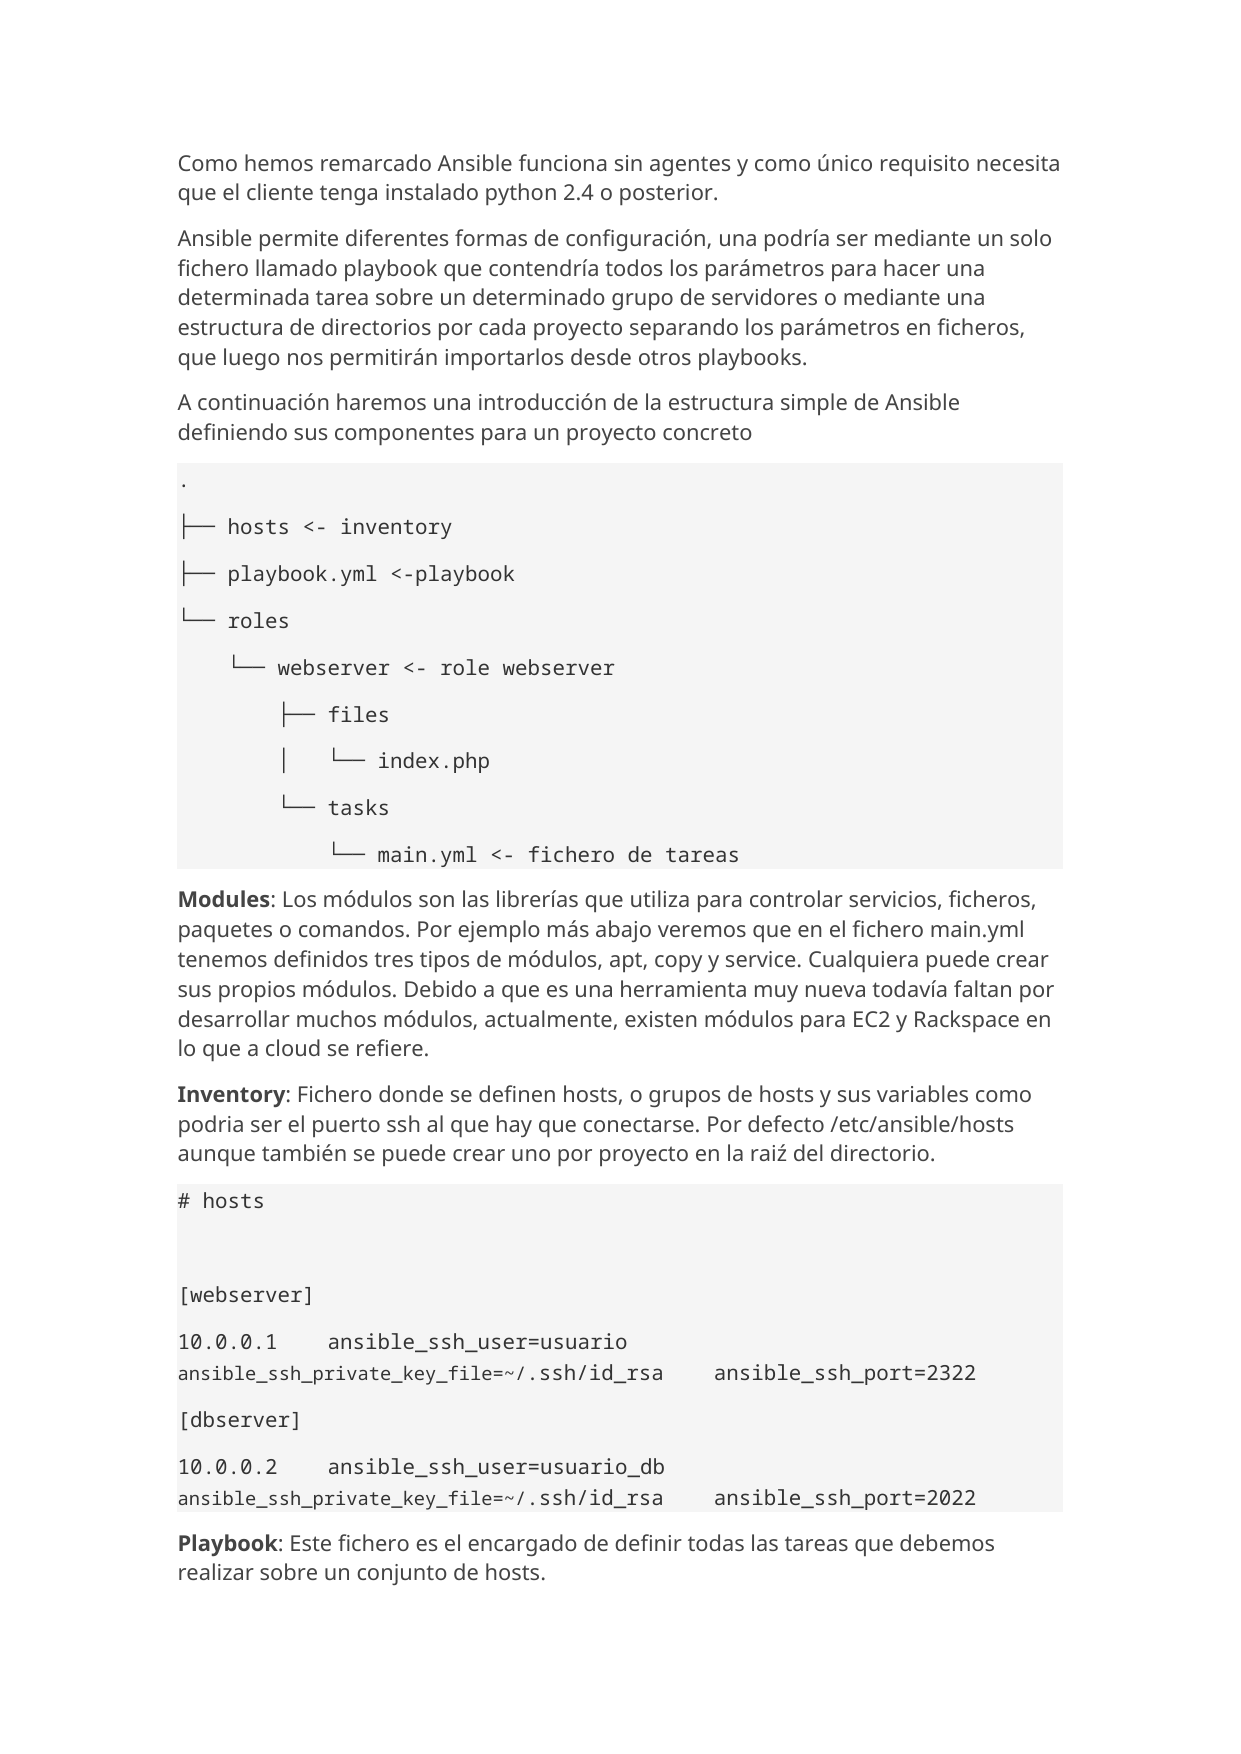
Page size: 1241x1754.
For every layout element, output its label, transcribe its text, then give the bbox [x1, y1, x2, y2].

text ├── playbook.yml <-playbook [177, 556, 1063, 588]
text └── main.yml <- fichero de tareas [177, 838, 1063, 869]
text Playbook: Este fichero es el encargado de definir todas las tareas que debemos realizar sobre un conjunto de hosts. [177, 1528, 1063, 1587]
text │ └── index.php [177, 744, 1063, 775]
text # hosts [177, 1184, 1063, 1215]
text └── webserver <- role webserver [177, 650, 1063, 681]
text Modules: Los módulos son las librerías que utiliza para controlar servicios, ficheros, paquetes o comandos. Por ejemplo más abajo veremos que en el fichero main.yml tenemos definidos tres tipos de módulos, apt, copy y service. Cualquiera puede crear sus propios módulos. Debido a que es una herramienta muy nueva todavía faltan por desarrollar muchos módulos, actualmente, existen módulos para EC2 y Rackspace en lo que a cloud se refiere. [177, 884, 1063, 1063]
text ├── hosts <- inventory [177, 509, 1063, 541]
text [dbserver] [177, 1403, 1063, 1434]
text └── roles [177, 603, 1063, 634]
text A continuación haremos una introducción de la estructura simple de Ansible definiendo sus componentes para un proyecto concreto [177, 387, 1063, 447]
text ├── files [177, 697, 1063, 728]
text 10.0.0.2 ansible_ssh_user=usuario_db ansible_ssh_private_key_file=~/.ssh/id_rsa ansible_ssh_port=2022 [177, 1449, 1063, 1512]
text 10.0.0.1 ansible_ssh_user=usuario ansible_ssh_private_key_file=~/.ssh/id_rsa ansible_ssh_port=2322 [177, 1324, 1063, 1387]
text Como hemos remarcado Ansible funciona sin agentes y como único requisito necesita que el cliente tenga instalado python 2.4 o posterior. [177, 148, 1063, 207]
text [webserver] [177, 1278, 1063, 1309]
text Inventory: Fichero donde se definen hosts, o grupos de hosts y sus variables como podria ser el puerto ssh al que hay que conectarse. Por defecto /etc/ansible/hosts aunque también se puede crear uno por proyecto en la raiź del directorio. [177, 1079, 1063, 1168]
text Ansible permite diferentes formas de configuración, una podría ser mediante un solo fichero llamado playbook que contendría todos los parámetros para hacer una determinada tarea sobre un determinado grupo de servidores o mediante una estructura de directorios por cada proyecto separando los parámetros en ficheros, que luego nos permitirán importarlos desde otros playbooks. [177, 223, 1063, 372]
text . [177, 463, 1063, 494]
text └── tasks [177, 791, 1063, 822]
